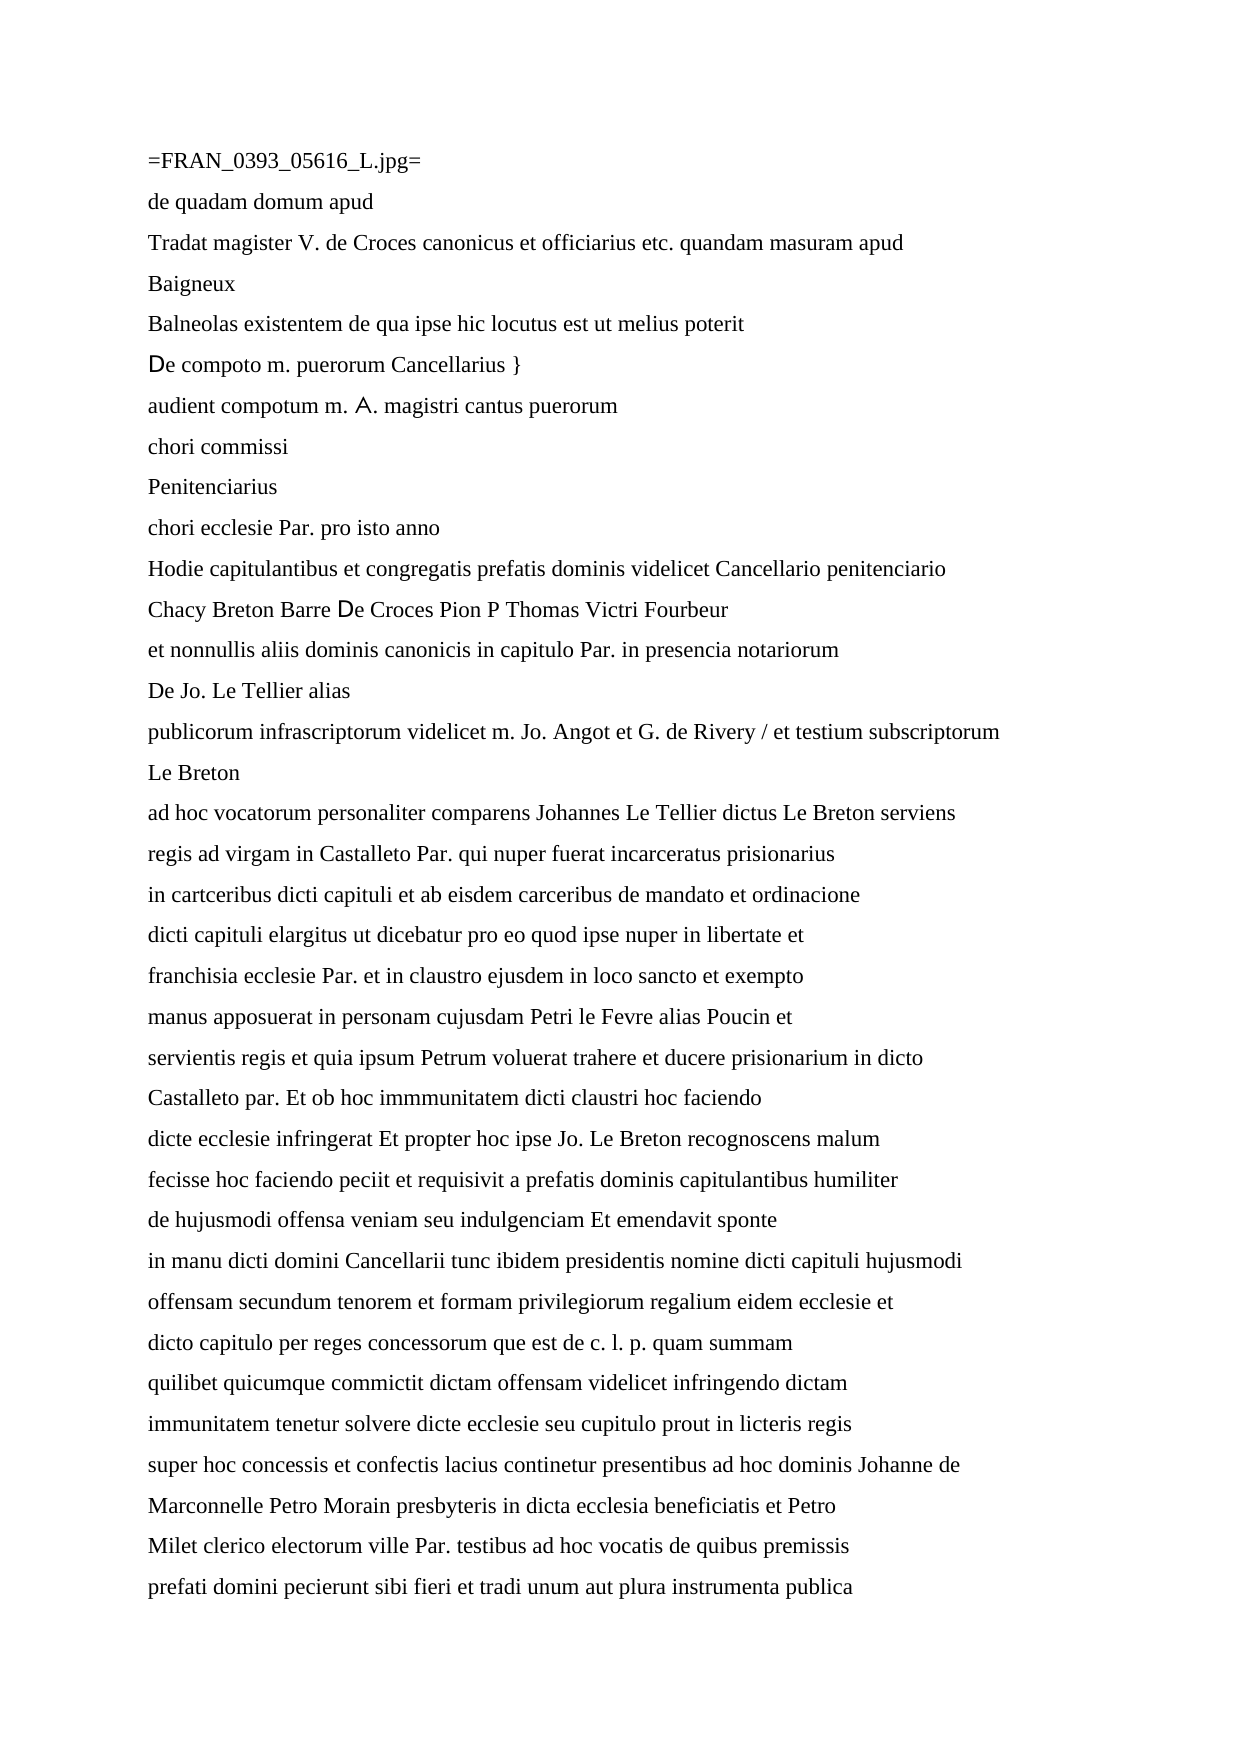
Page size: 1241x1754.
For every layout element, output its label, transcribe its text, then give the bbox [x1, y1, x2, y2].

text ᗞe compoto m. puerorum Cancellarius } [148, 351, 1093, 378]
text in manu dicti domini Cancellarii tunc ibidem presidentis nomine dicti capituli hujusmodi [148, 1247, 1093, 1274]
text immunitatem tenetur solvere dicte ecclesie seu cupitulo prout in licteris regis [148, 1410, 1093, 1437]
text Castalleto par. Et ob hoc immmunitatem dicti claustri hoc faciendo [148, 1084, 1093, 1111]
text dicte ecclesie infringerat Et propter hoc ipse Jo. Le Breton recognoscens malum [148, 1125, 1093, 1151]
text Tradat magister V. de Croces canonicus et officiarius etc. quandam masuram apud [148, 229, 1093, 255]
text et nonnullis aliis dominis canonicis in capitulo Par. in presencia notariorum [148, 636, 1093, 663]
text prefati domini pecierunt sibi fieri et tradi unum aut plura instrumenta publica [148, 1573, 1093, 1599]
text fecisse hoc faciendo peciit et requisivit a prefatis dominis capitulantibus humiliter [148, 1166, 1093, 1192]
text publicorum infrascriptorum videlicet m. Jo. Angot et G. de Rivery / et testium subscriptorum [148, 718, 1093, 744]
text dicti capituli elargitus ut dicebatur pro eo quod ipse nuper in libertate et [148, 921, 1093, 948]
text chori ecclesie Par. pro isto anno [148, 514, 1093, 541]
text Balneolas existentem de qua ipse hic locutus est ut melius poterit [148, 311, 1093, 337]
text =FRAN_0393_05616_L.jpg= [148, 148, 1093, 174]
text quilibet quicumque commictit dictam offensam videlicet infringendo dictam [148, 1369, 1093, 1396]
text ad hoc vocatorum personaliter comparens Johannes Le Tellier dictus Le Breton serviens [148, 799, 1093, 826]
text Le Breton [148, 758, 1093, 785]
text offensam secundum tenorem et formam privilegiorum regalium eidem ecclesie et [148, 1288, 1093, 1314]
text regis ad virgam in Castalleto Par. qui nuper fuerat incarceratus prisionarius [148, 840, 1093, 866]
text manus apposuerat in personam cujusdam Petri le Fevre alias Poucin et [148, 1003, 1093, 1029]
text Hodie capitulantibus et congregatis prefatis dominis videlicet Cancellario penitenciario [148, 555, 1093, 581]
text super hoc concessis et confectis lacius continetur presentibus ad hoc dominis Johanne de [148, 1451, 1093, 1477]
text Marconnelle Petro Morain presbyteris in dicta ecclesia beneficiatis et Petro [148, 1492, 1093, 1518]
text chori commissi [148, 433, 1093, 459]
text Chacy Breton Barre ᗞe Croces Pion P Thomas Victri Fourbeur [148, 596, 1093, 622]
text De Jo. Le Tellier alias [148, 677, 1093, 703]
text Penitenciarius [148, 473, 1093, 500]
text de hujusmodi offensa veniam seu indulgenciam Et emendavit sponte [148, 1207, 1093, 1233]
text de quadam domum apud [148, 188, 1093, 215]
text dicto capitulo per reges concessorum que est de c. l. p. quam summam [148, 1329, 1093, 1355]
text Milet clerico electorum ville Par. testibus ad hoc vocatis de quibus premissis [148, 1532, 1093, 1559]
text in cartceribus dicti capituli et ab eisdem carceribus de mandato et ordinacione [148, 881, 1093, 907]
text Baigneux [148, 270, 1093, 296]
text audient compotum m. ᗅ. magistri cantus puerorum [148, 392, 1093, 418]
text franchisia ecclesie Par. et in claustro ejusdem in loco sancto et exempto [148, 962, 1093, 988]
text servientis regis et quia ipsum Petrum voluerat trahere et ducere prisionarium in dicto [148, 1044, 1093, 1070]
